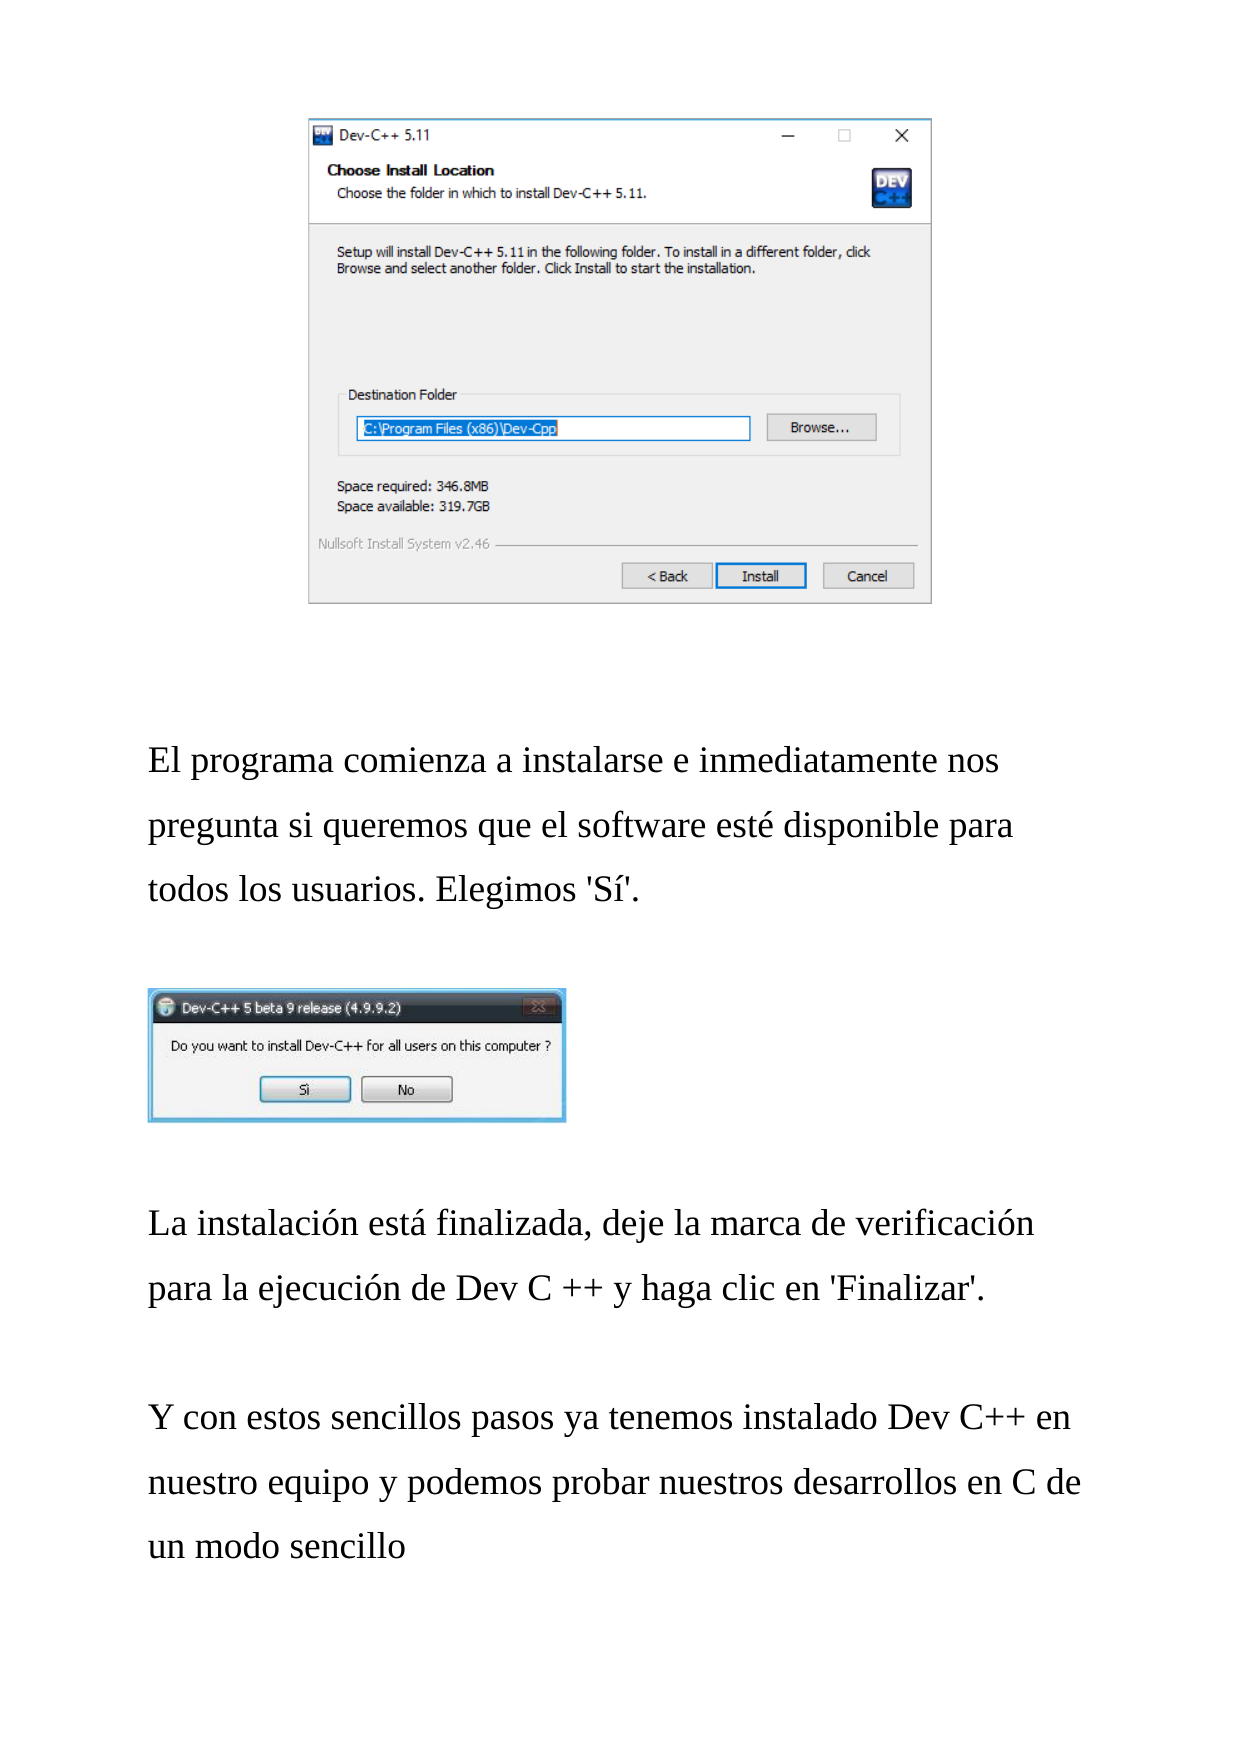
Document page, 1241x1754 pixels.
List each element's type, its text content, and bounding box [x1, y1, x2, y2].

picture [308, 118, 932, 604]
text Y con estos sencillos pasos ya tenemos instalado Dev C++ en nuestro equipo y podemos probar nuestros desarrollos en C de un modo sencillo [148, 1394, 1093, 1567]
text El programa comienza a instalarse e inmediatamente nos pregunta si queremos que el software esté disponible para todos los usuarios. Elegimos 'Sí'. [148, 737, 1093, 910]
picture [147, 988, 567, 1124]
text La instalación está finalizada, deje la marca de verificación para la ejecución de Dev C ++ y haga clic en 'Finalizar'. [148, 1201, 1093, 1308]
